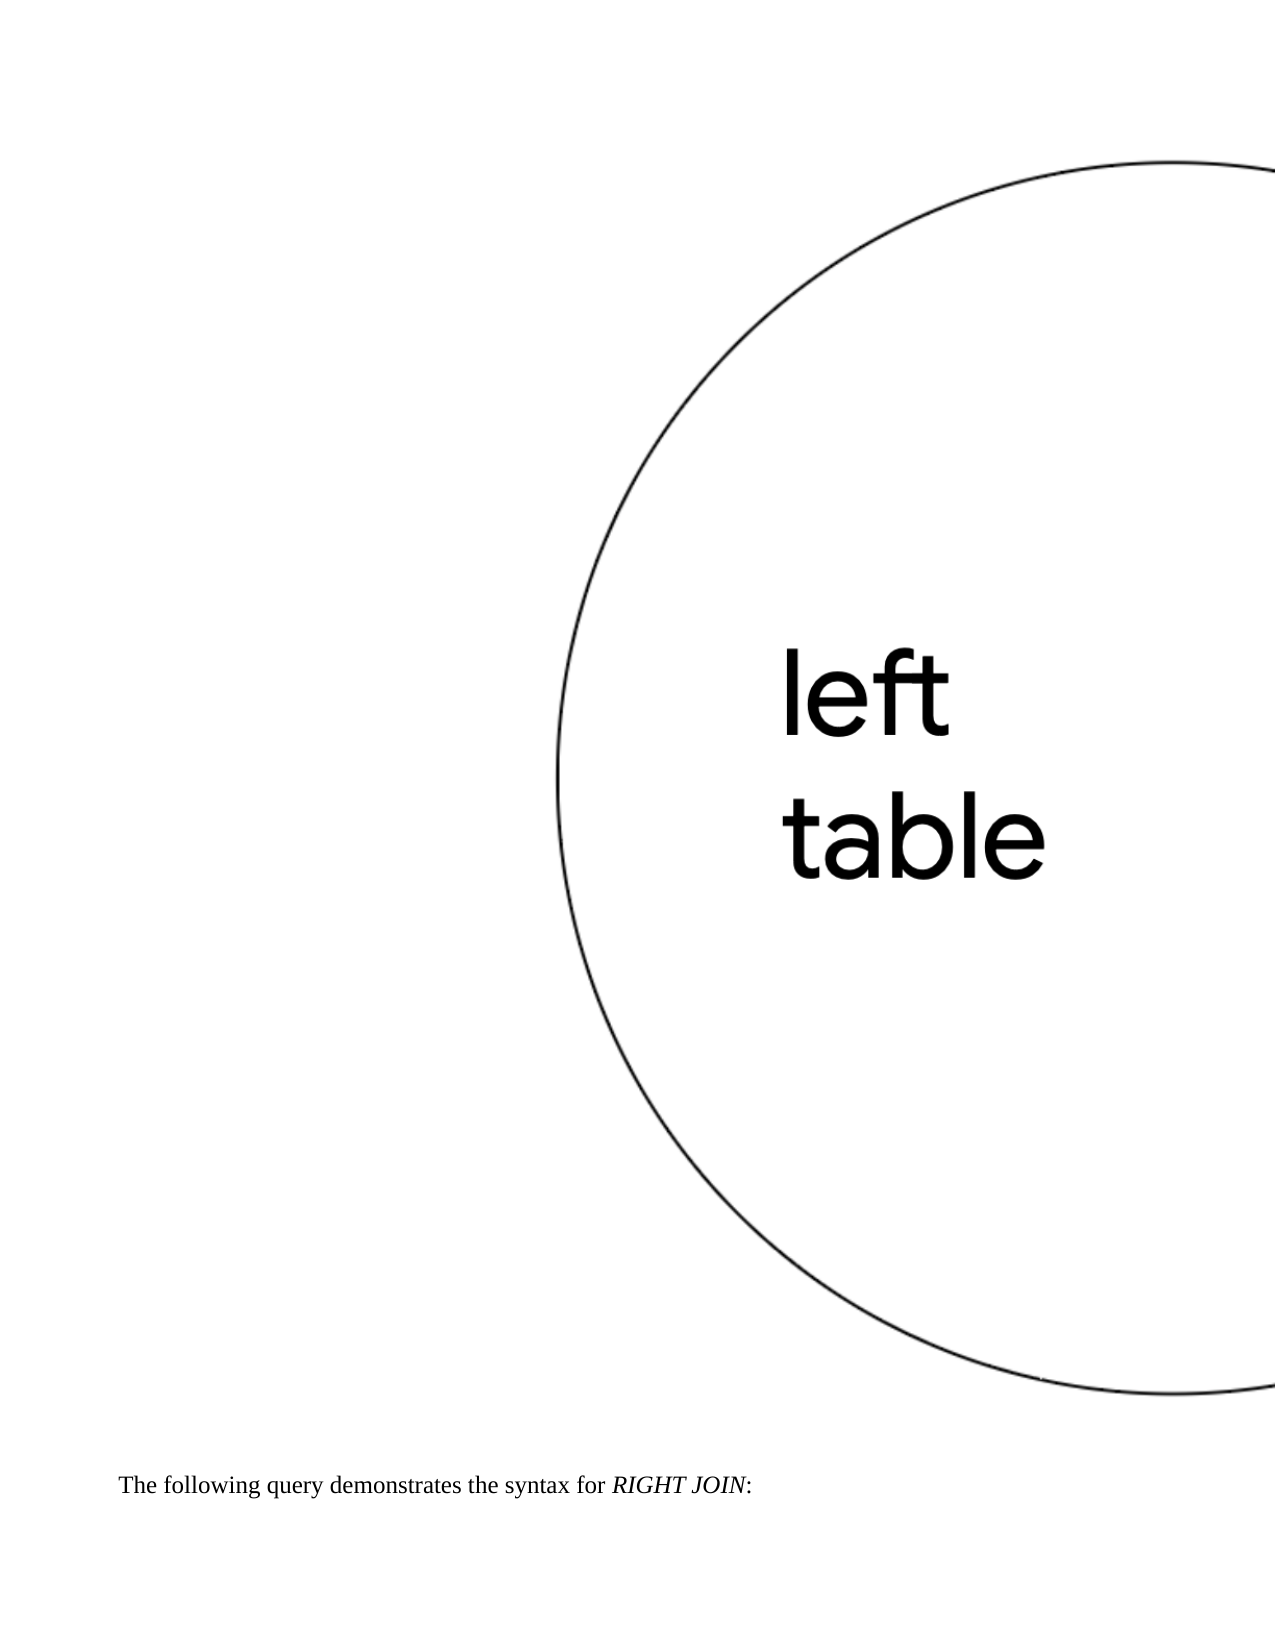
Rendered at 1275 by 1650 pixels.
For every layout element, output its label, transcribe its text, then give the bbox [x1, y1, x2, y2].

text The following query demonstrates the syntax for RIGHT JOIN: [118, 1470, 1157, 1499]
picture [118, 118, 1275, 1452]
